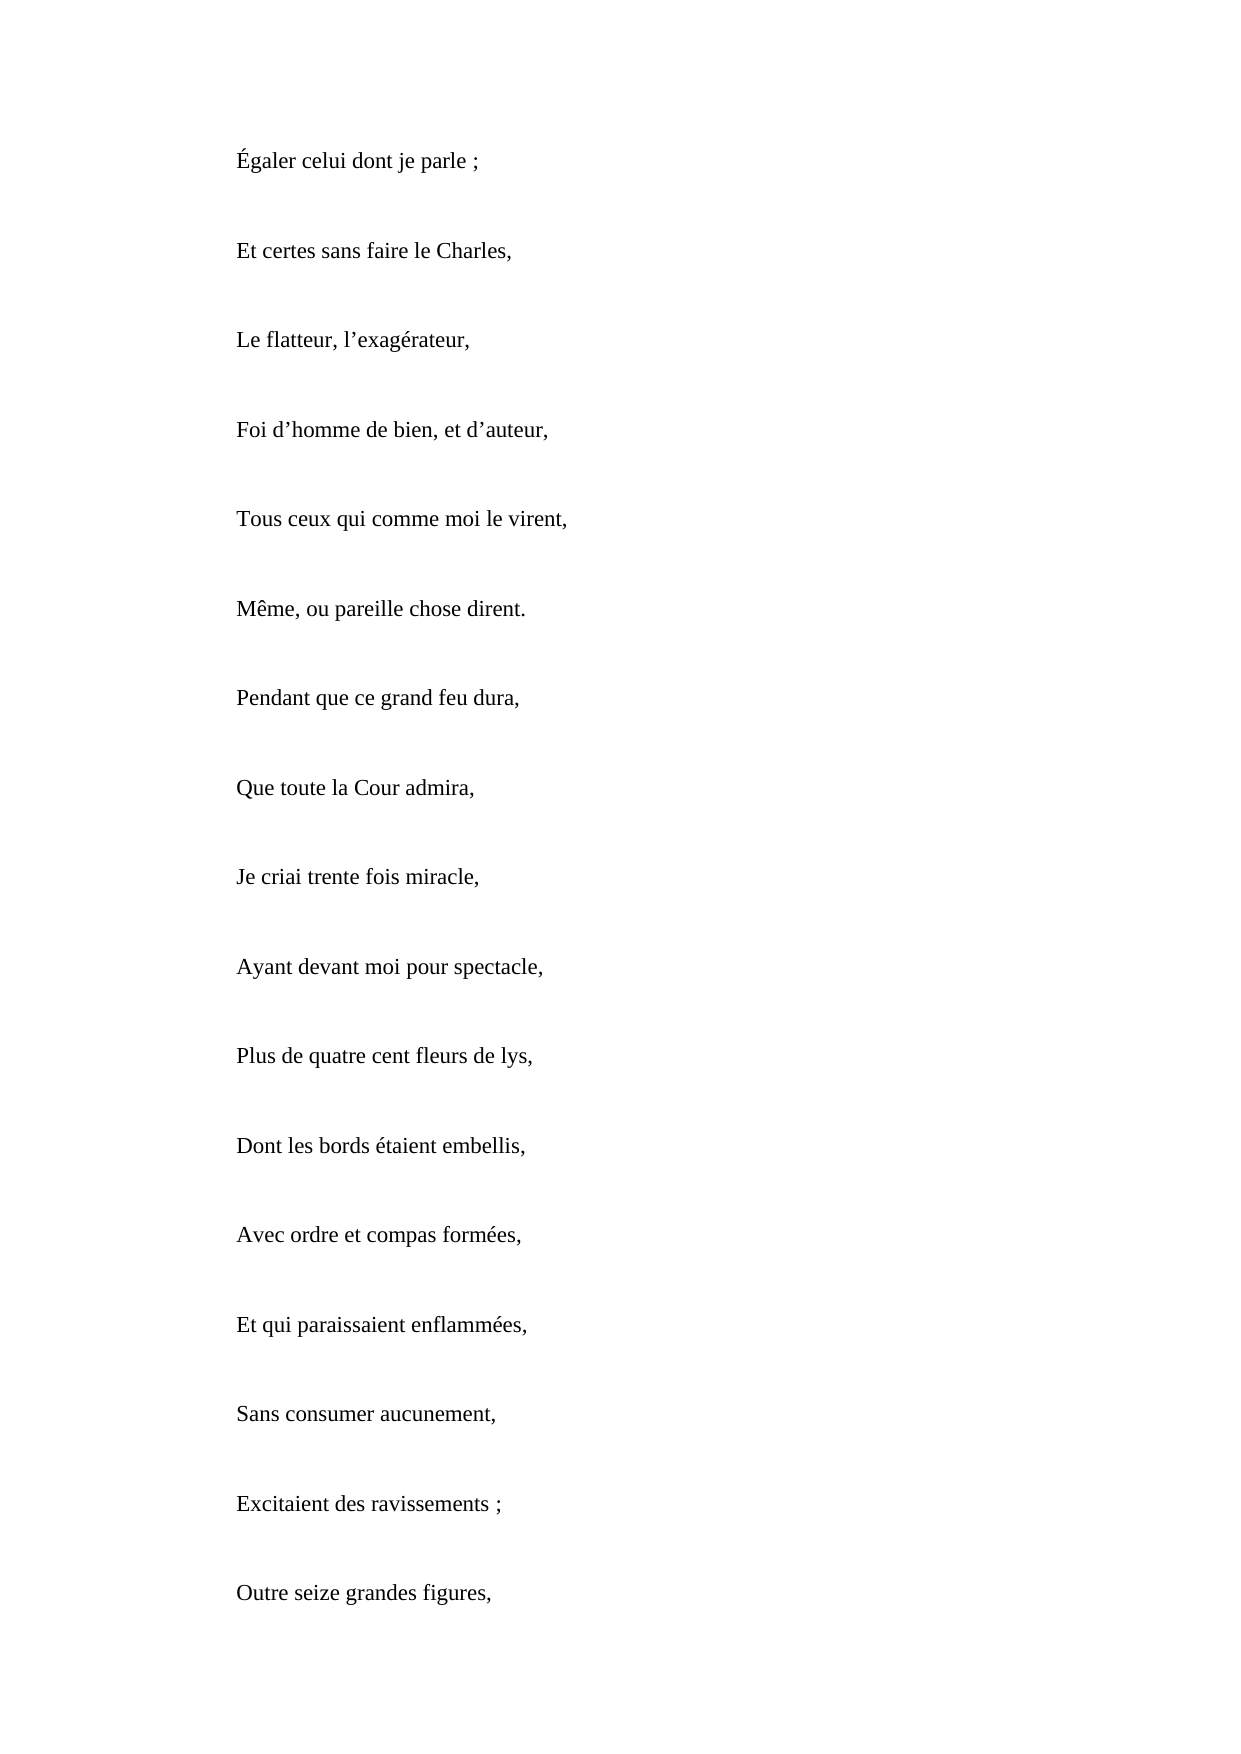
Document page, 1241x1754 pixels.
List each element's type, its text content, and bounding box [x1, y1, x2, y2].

text Plus de quatre cent fleurs de lys, [236, 1042, 1093, 1069]
text Tous ceux qui comme moi le virent, [236, 506, 1093, 532]
text Même, ou pareille chose dirent. [236, 595, 1093, 621]
text Foi d’homme de bien, et d’auteur, [236, 416, 1093, 442]
text Ayant devant moi pour spectacle, [236, 953, 1093, 979]
text Outre seize grandes figures, [236, 1579, 1093, 1606]
text Sans consumer aucunement, [236, 1400, 1093, 1427]
text Pendant que ce grand feu dura, [236, 684, 1093, 711]
text Et certes sans faire le Charles, [236, 237, 1093, 263]
text Excitaient des ravissements ; [236, 1490, 1093, 1516]
text Et qui paraissaient enflammées, [236, 1311, 1093, 1337]
text Égaler celui dont je parle ; [236, 148, 1093, 174]
text Dont les bords étaient embellis, [236, 1132, 1093, 1158]
text Le flatteur, l’exagérateur, [236, 327, 1093, 353]
text Que toute la Cour admira, [236, 774, 1093, 800]
text Avec ordre et compas formées, [236, 1221, 1093, 1248]
text Je criai trente fois miracle, [236, 863, 1093, 890]
